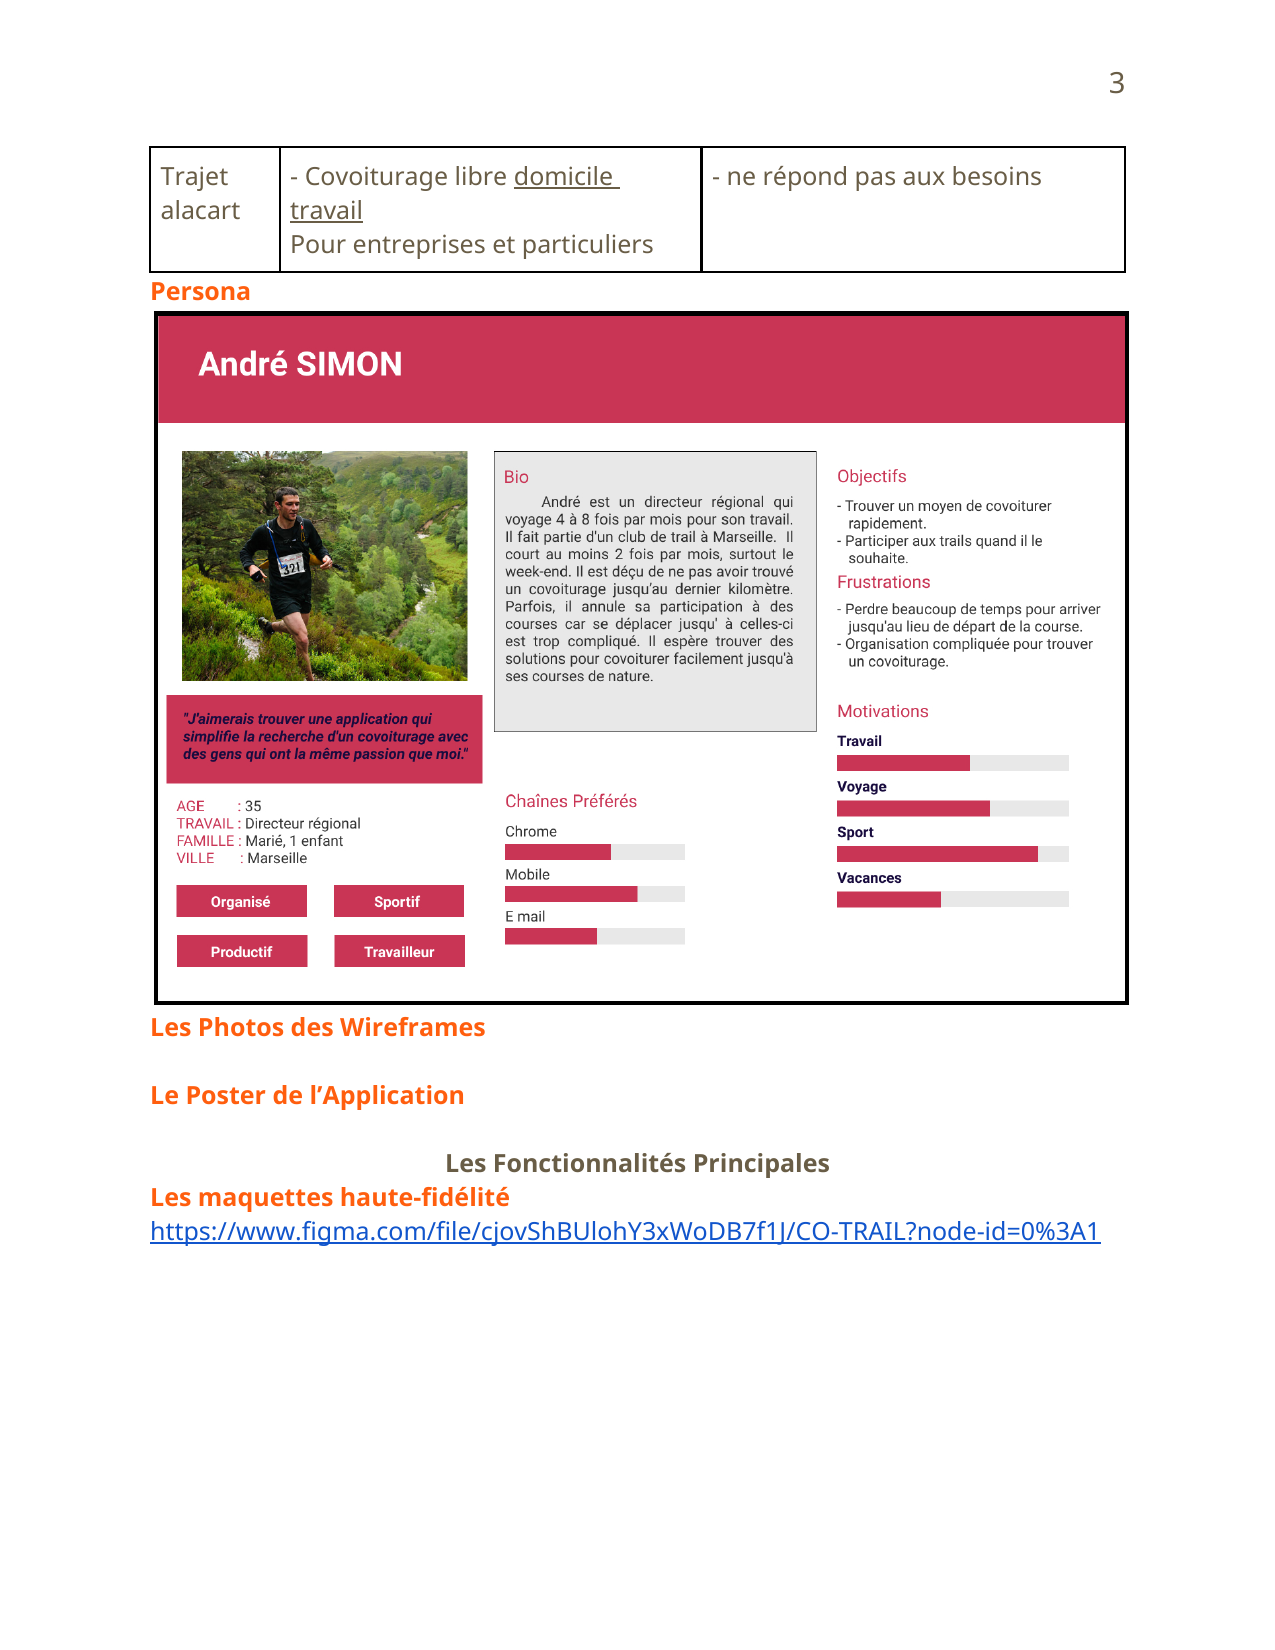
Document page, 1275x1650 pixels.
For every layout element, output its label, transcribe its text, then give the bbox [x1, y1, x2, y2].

table_cell - ne répond pas aux besoins [703, 148, 1124, 271]
subtitle Le Poster de l’Application [150, 1077, 1125, 1111]
table_cell Trajet alacart [151, 148, 279, 271]
subtitle Les Photos des Wireframes [150, 1009, 1125, 1043]
subtitle Les maquettes haute-fidélité [150, 1179, 1125, 1214]
subtitle Les Fonctionnalités Principales [150, 1146, 1125, 1179]
picture [158, 316, 1125, 1001]
table_cell - Covoiturage libre domicile travail Pour entreprises et particuliers [281, 148, 700, 271]
text https://www.figma.com/file/cjovShBUlohY3xWoDB7f1J/CO-TRAIL?node-id=0%3A1 [150, 1214, 1125, 1248]
subtitle Persona [150, 273, 1125, 307]
